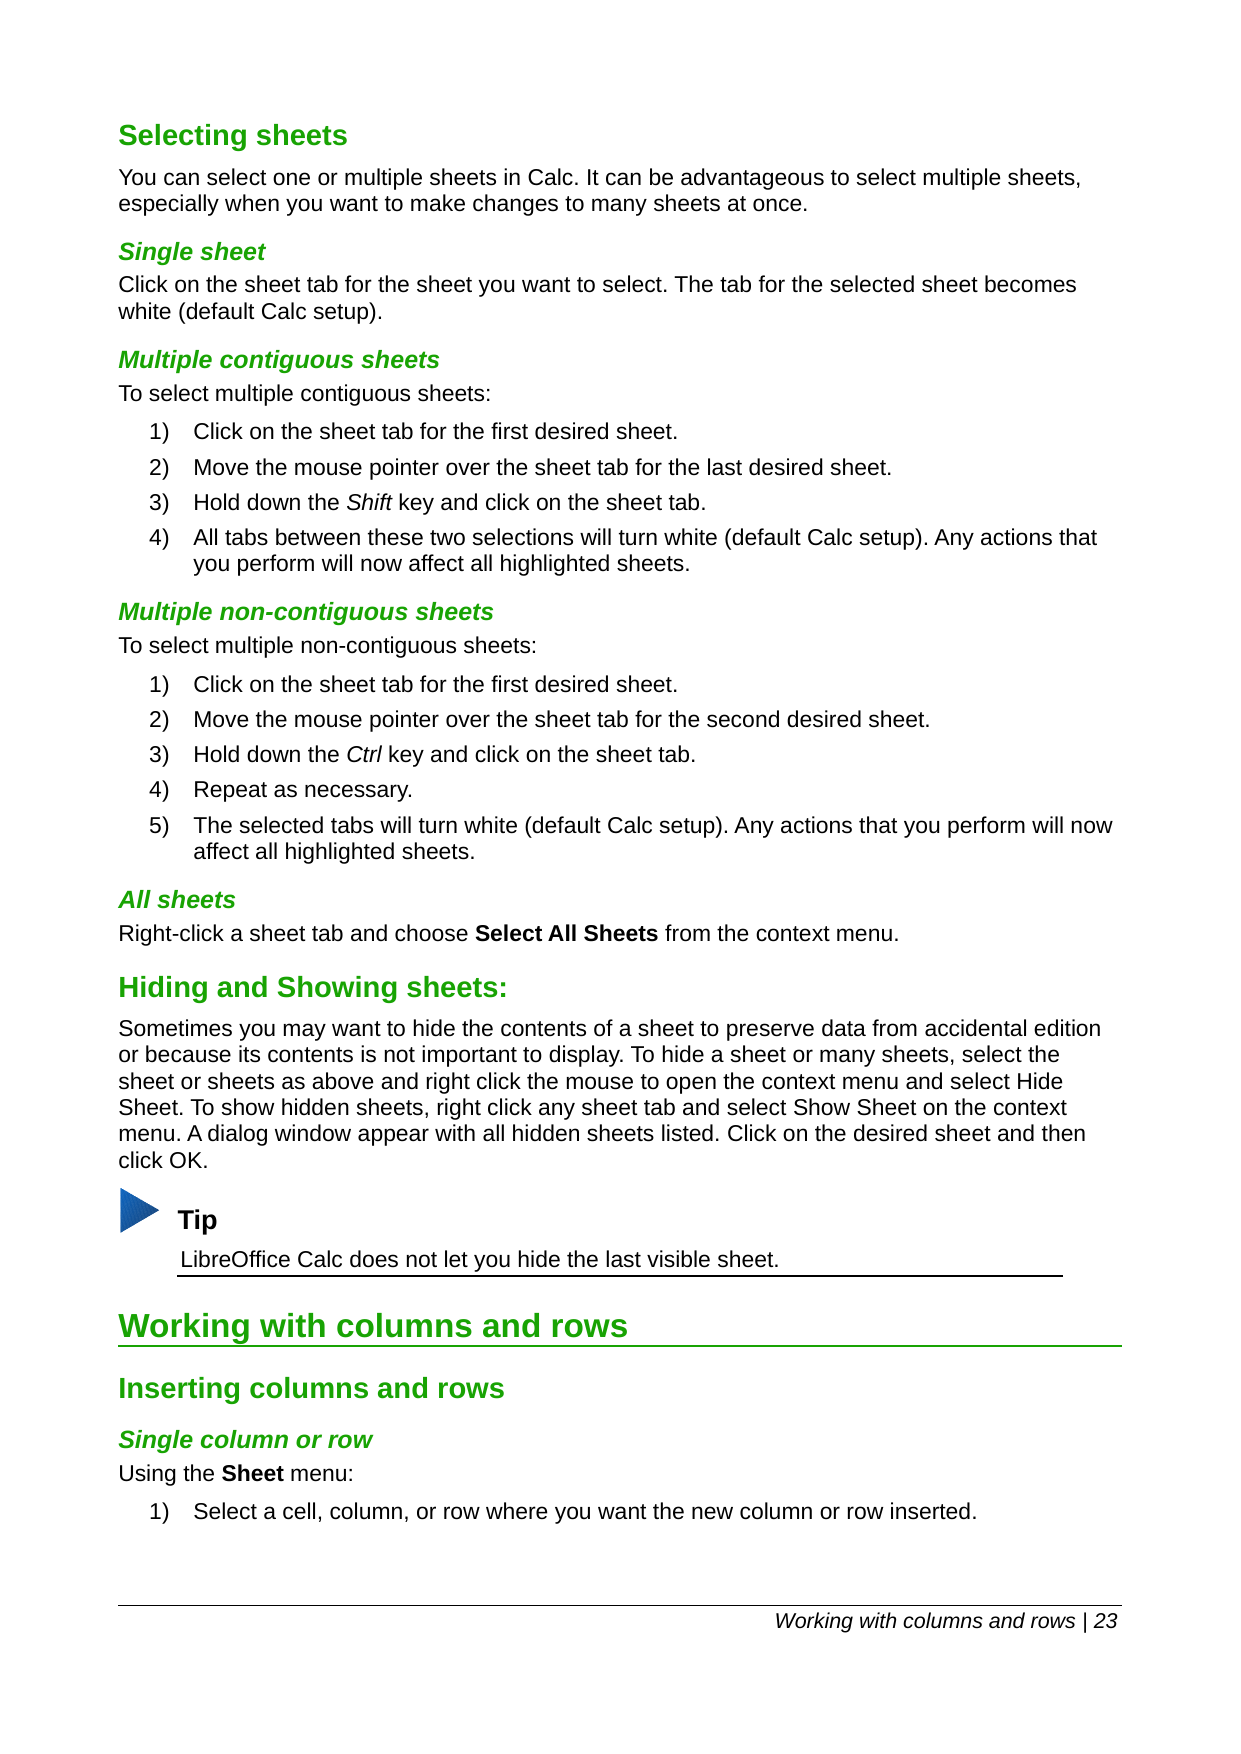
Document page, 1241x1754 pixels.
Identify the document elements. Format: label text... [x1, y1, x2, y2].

list Repeat as necessary. [169, 776, 1122, 803]
list To select multiple non-contiguous sheets: [118, 632, 1122, 658]
list Move the mouse pointer over the sheet tab for the last desired sheet. [169, 453, 1122, 480]
subtitle Selecting sheets [118, 118, 1122, 152]
list The selected tabs will turn white (default Calc setup). Any actions that you perform will now affect all highlighted sheets. [169, 812, 1122, 864]
list Using the Sheet menu: [118, 1459, 1122, 1486]
list Hold down the Shift key and click on the sheet tab. [169, 489, 1122, 515]
subtitle Inserting columns and rows [118, 1371, 1122, 1404]
list Hold down the Ctrl key and click on the sheet tab. [169, 741, 1122, 768]
list All tabs between these two selections will turn white (default Calc setup). Any actions that you perform will now affect all highlighted sheets. [169, 524, 1122, 577]
text Right-click a sheet tab and choose Select All Sheets from the context menu. [118, 920, 1122, 946]
subtitle All sheets [118, 885, 1122, 914]
list Select a cell, column, or row where you want the new column or row inserted. [169, 1498, 1122, 1525]
subtitle Tip [118, 1186, 1122, 1235]
text Sometimes you may want to hide the contents of a sheet to preserve data from accidental edition or because its contents is not important to display. To hide a sheet or many sheets, select the sheet or sheets as above and right click the mouse to open the context menu and select Hide Sheet. To show hidden sheets, right click any sheet tab and select Show Sheet on the context menu. A dialog window appear with all hidden sheets listed. Click on the desired sheet and then click OK. [118, 1015, 1122, 1173]
text LibreOffice Calc does not let you hide the last visible sheet. [177, 1242, 1063, 1275]
list Move the mouse pointer over the sheet tab for the second desired sheet. [169, 706, 1122, 732]
subtitle Multiple non-contiguous sheets [118, 597, 1122, 626]
text Click on the sheet tab for the sheet you want to select. The tab for the selected sheet becomes white (default Calc setup). [118, 271, 1122, 324]
list To select multiple contiguous sheets: [118, 379, 1122, 406]
subtitle Single sheet [118, 237, 1122, 266]
subtitle Hiding and Showing sheets: [118, 970, 1122, 1003]
subtitle Single column or row [118, 1425, 1122, 1453]
list Click on the sheet tab for the first desired sheet. [169, 418, 1122, 445]
list Click on the sheet tab for the first desired sheet. [169, 671, 1122, 697]
text You can select one or multiple sheets in Calc. It can be advantageous to select multiple sheets, especially when you want to make changes to many sheets at once. [118, 163, 1122, 216]
subtitle Multiple contiguous sheets [118, 345, 1122, 373]
subtitle Working with columns and rows [118, 1306, 1122, 1345]
